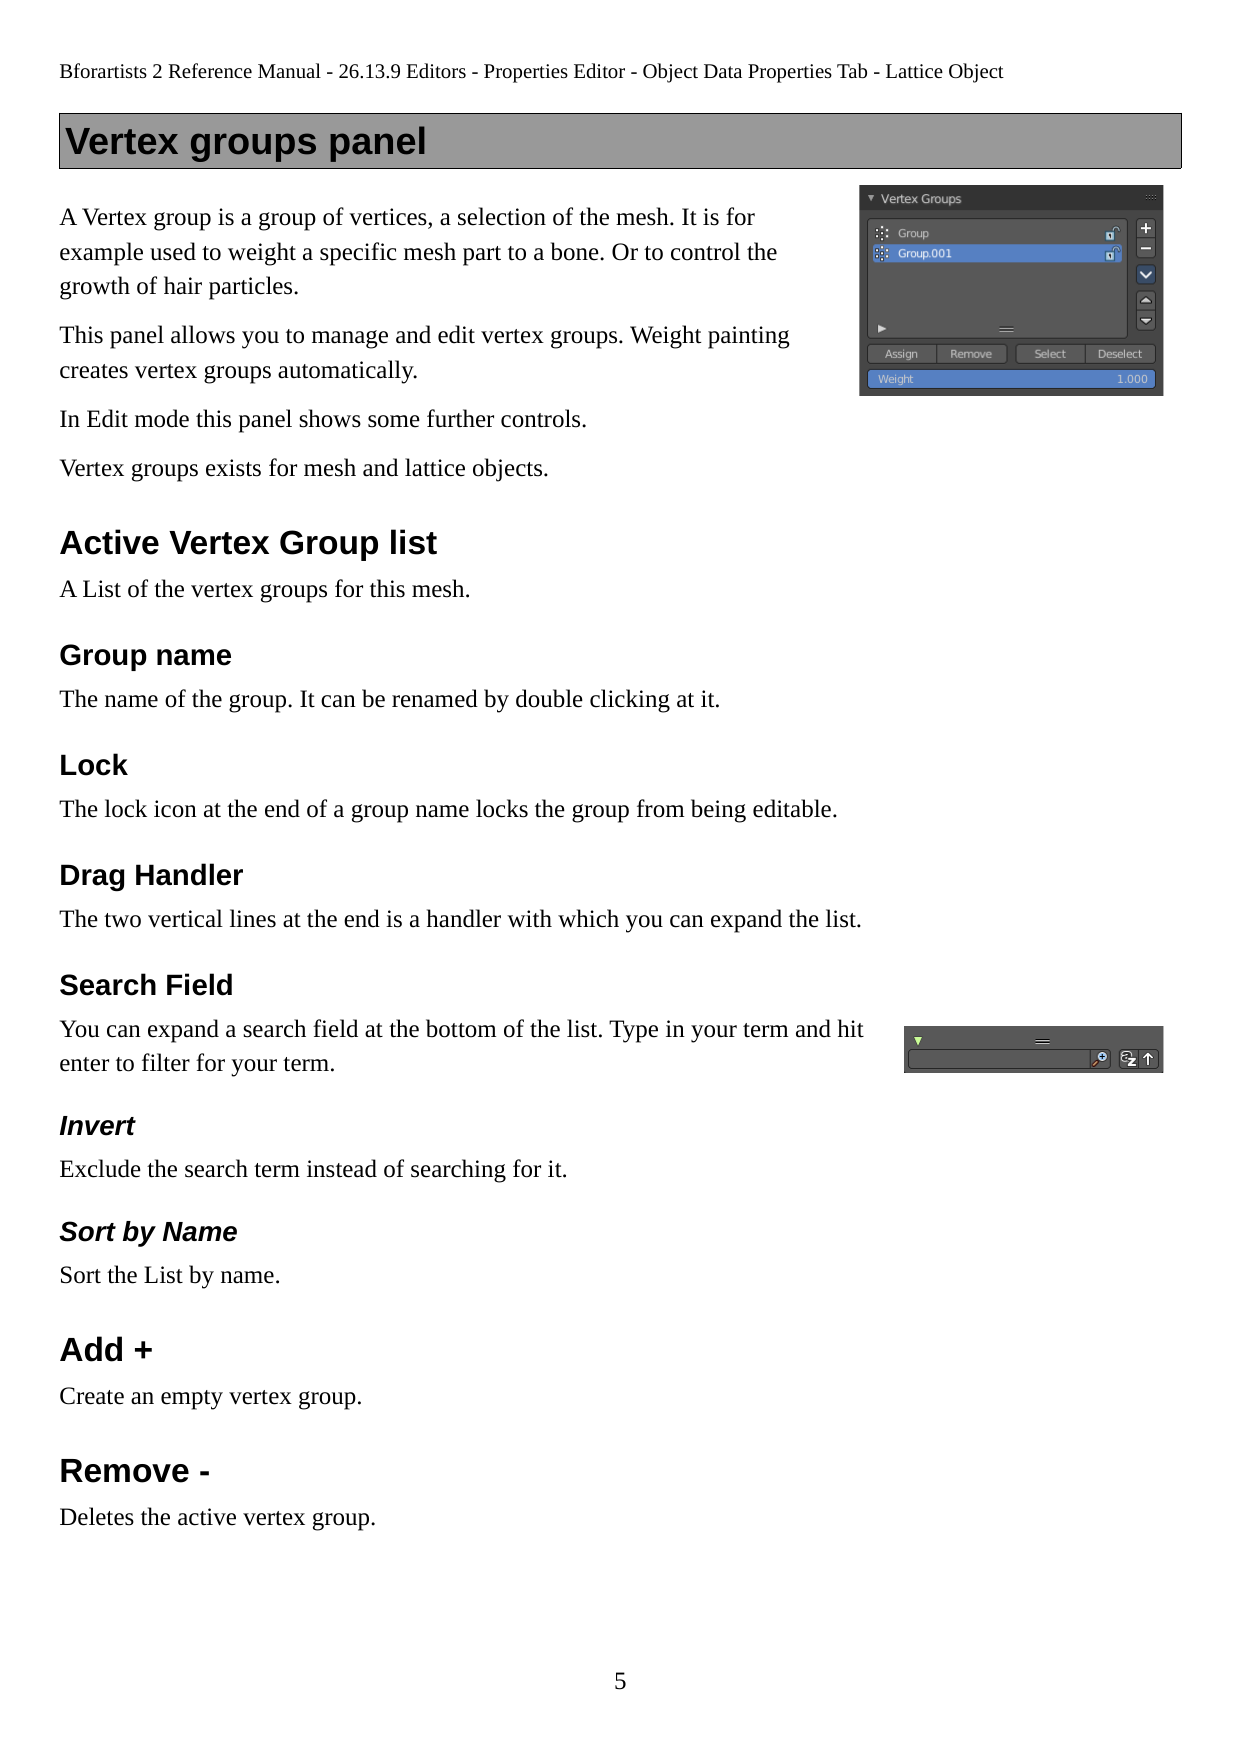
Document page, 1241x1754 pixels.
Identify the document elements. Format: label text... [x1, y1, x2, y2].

subtitle Remove - [59, 1451, 1181, 1489]
text Sort the List by name. [59, 1260, 1181, 1289]
text This panel allows you to manage and edit vertex groups. Weight painting creates vertex groups automatically. [59, 320, 859, 384]
text Deletes the active vertex group. [59, 1502, 1181, 1531]
text A List of the vertex groups for this mesh. [59, 574, 1181, 603]
subtitle Sort by Name [59, 1216, 1181, 1247]
table_header Vertex groups panel [60, 114, 1181, 168]
text You can expand a search field at the bottom of the list. Type in your term and hit enter to filter for your term. [59, 1014, 1181, 1077]
text Exclude the search term instead of searching for it. [59, 1154, 1181, 1183]
text Vertex groups exists for mesh and lattice objects. [59, 453, 1181, 482]
subtitle Active Vertex Group list [59, 523, 1181, 562]
subtitle Search Field [59, 967, 1181, 1001]
text In Edit mode this panel shows some further controls. [59, 404, 1181, 433]
subtitle Add + [59, 1330, 1181, 1368]
text The two vertical lines at the end is a handler with which you can expand the list. [59, 904, 1181, 932]
subtitle Group name [59, 638, 1181, 671]
text A Vertex group is a group of vertices, a selection of the mesh. It is for example used to weight a specific mesh part to a bone. Or to control the growth of hair particles. [59, 169, 1181, 300]
subtitle Lock [59, 748, 1181, 781]
text The lock icon at the end of a group name locks the group from being editable. [59, 794, 1181, 823]
picture [904, 1026, 1164, 1073]
picture [859, 185, 1164, 396]
text The name of the group. It can be renamed by double clicking at it. [59, 684, 1181, 713]
text Create an empty vertex group. [59, 1381, 1181, 1410]
subtitle Drag Handler [59, 857, 1181, 891]
subtitle Invert [59, 1110, 1181, 1142]
